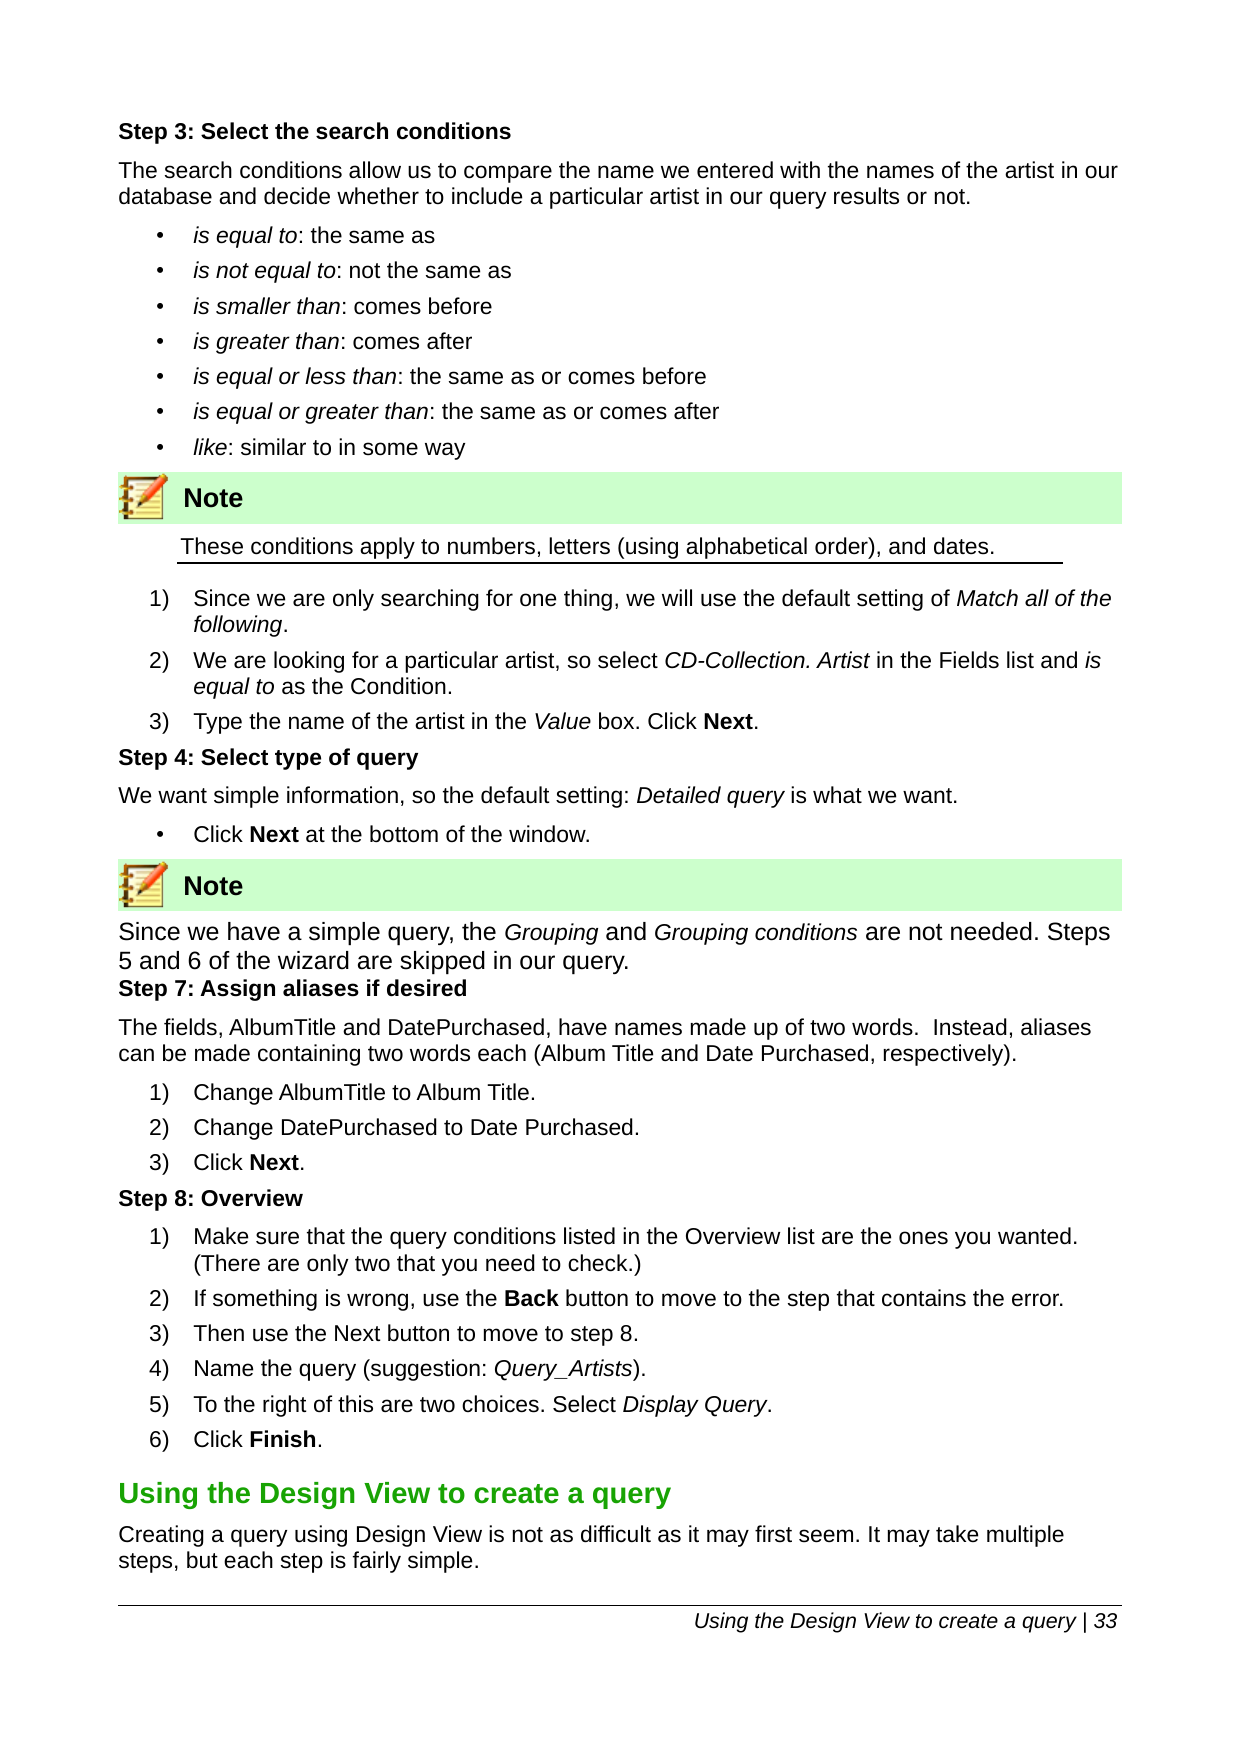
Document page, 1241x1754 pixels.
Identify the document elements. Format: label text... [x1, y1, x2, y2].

list Name the query (suggestion: Query_Artists). [169, 1355, 1122, 1382]
subtitle Note [118, 859, 1122, 911]
picture [119, 860, 170, 911]
list Type the name of the artist in the Value box. Click Next. [169, 708, 1122, 734]
text We want simple information, so the default setting: Detailed query is what we want. [118, 782, 1122, 809]
list is greater than: comes after [156, 328, 1122, 354]
picture [119, 472, 170, 523]
subtitle Using the Design View to create a query [118, 1476, 1122, 1509]
list To the right of this are two choices. Select Display Query. [169, 1391, 1122, 1417]
list Change DatePurchased to Date Purchased. [169, 1114, 1122, 1140]
text Creating a query using Design View is not as difficult as it may first seem. It may take multiple steps, but each step is fairly simple. [118, 1521, 1122, 1574]
list Change AlbumTitle to Album Title. [169, 1079, 1122, 1105]
list is not equal to: not the same as [156, 257, 1122, 284]
list is equal or greater than: the same as or comes after [156, 398, 1122, 424]
list Click Next at the bottom of the window. [156, 821, 1122, 847]
text The search conditions allow us to compare the name we entered with the names of the artist in our database and decide whether to include a particular artist in our query results or not. [118, 157, 1122, 210]
text Step 4: Select type of query [118, 743, 1122, 770]
list is equal or less than: the same as or comes before [156, 363, 1122, 389]
list Click Finish. [169, 1426, 1122, 1452]
list is equal to: the same as [156, 222, 1122, 248]
text Step 7: Assign aliases if desired [118, 975, 1122, 1001]
subtitle Note [118, 472, 1122, 524]
text Step 3: Select the search conditions [118, 118, 1122, 144]
list We are looking for a particular artist, so select CD-Collection. Artist in the Fields list and is equal to as the Condition. [169, 647, 1122, 699]
text These conditions apply to numbers, letters (using alphabetical order), and dates. [177, 529, 1063, 562]
list Then use the Next button to move to step 8. [169, 1320, 1122, 1346]
list The fields, AlbumTitle and DatePurchased, have names made up of two words. Instead, aliases can be made containing two words each (Album Title and Date Purchased, respectively). [118, 1014, 1122, 1066]
list is smaller than: comes before [156, 293, 1122, 319]
list Make sure that the query conditions listed in the Overview list are the ones you wanted. (There are only two that you need to check.) [169, 1223, 1122, 1276]
list Since we are only searching for one thing, we will use the default setting of Match all of the following. [169, 585, 1122, 638]
text Since we have a simple query, the Grouping and Grouping conditions are not needed. Steps 5 and 6 of the wizard are skipped in our query. [118, 917, 1122, 975]
list Click Next. [169, 1149, 1122, 1176]
text Step 8: Overview [118, 1184, 1122, 1211]
list like: similar to in some way [156, 433, 1122, 460]
list If something is wrong, use the Back button to move to the step that contains the error. [169, 1285, 1122, 1311]
